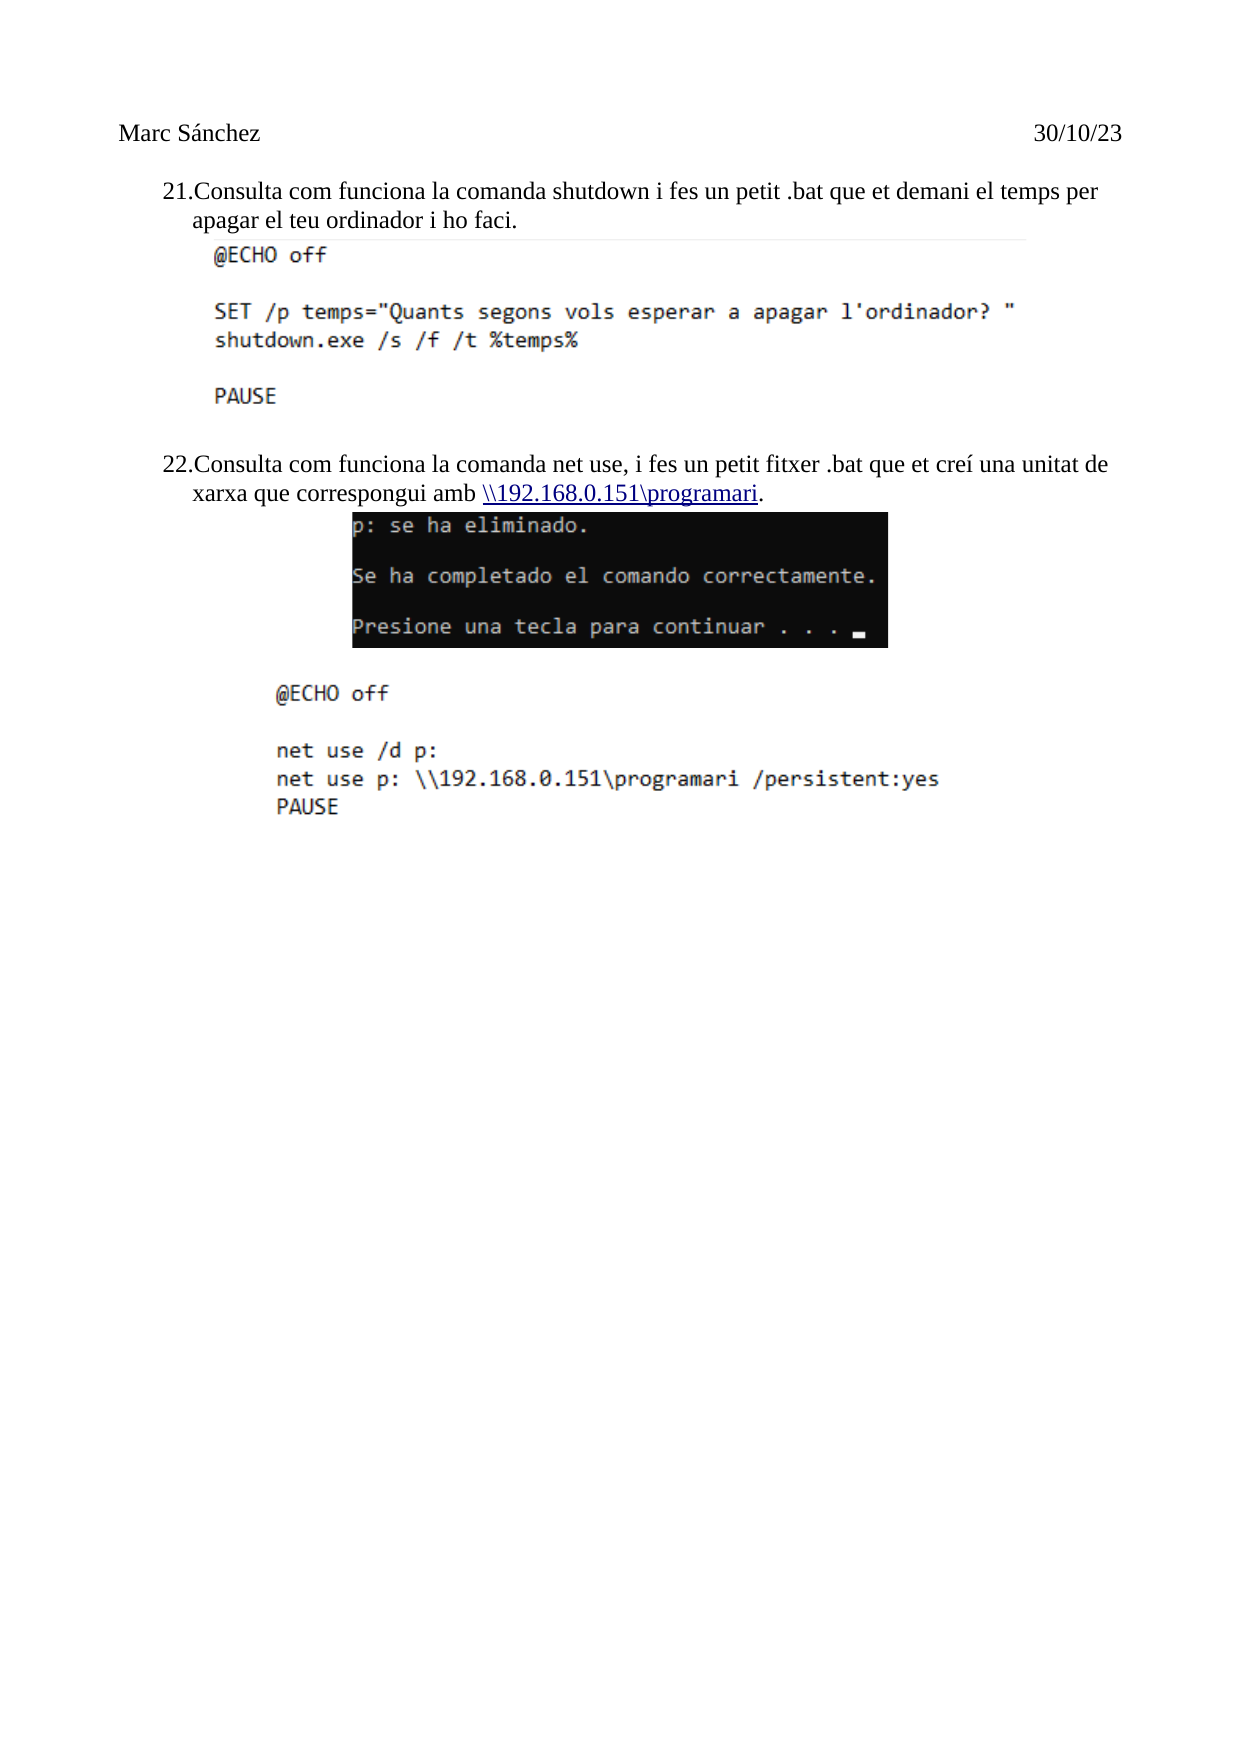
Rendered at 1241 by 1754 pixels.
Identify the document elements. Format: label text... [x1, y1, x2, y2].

picture [352, 512, 889, 648]
list Consulta com funciona la comanda shutdown i fes un petit .bat que et demani el temps per apagar el teu ordinador i ho faci. [162, 176, 1122, 234]
picture [213, 239, 1027, 415]
list Consulta com funciona la comanda net use, i fes un petit fitxer .bat que et creí una unitat de xarxa que correspongui amb \\192.168.0.151\programari. [162, 449, 1122, 507]
picture [272, 679, 951, 824]
